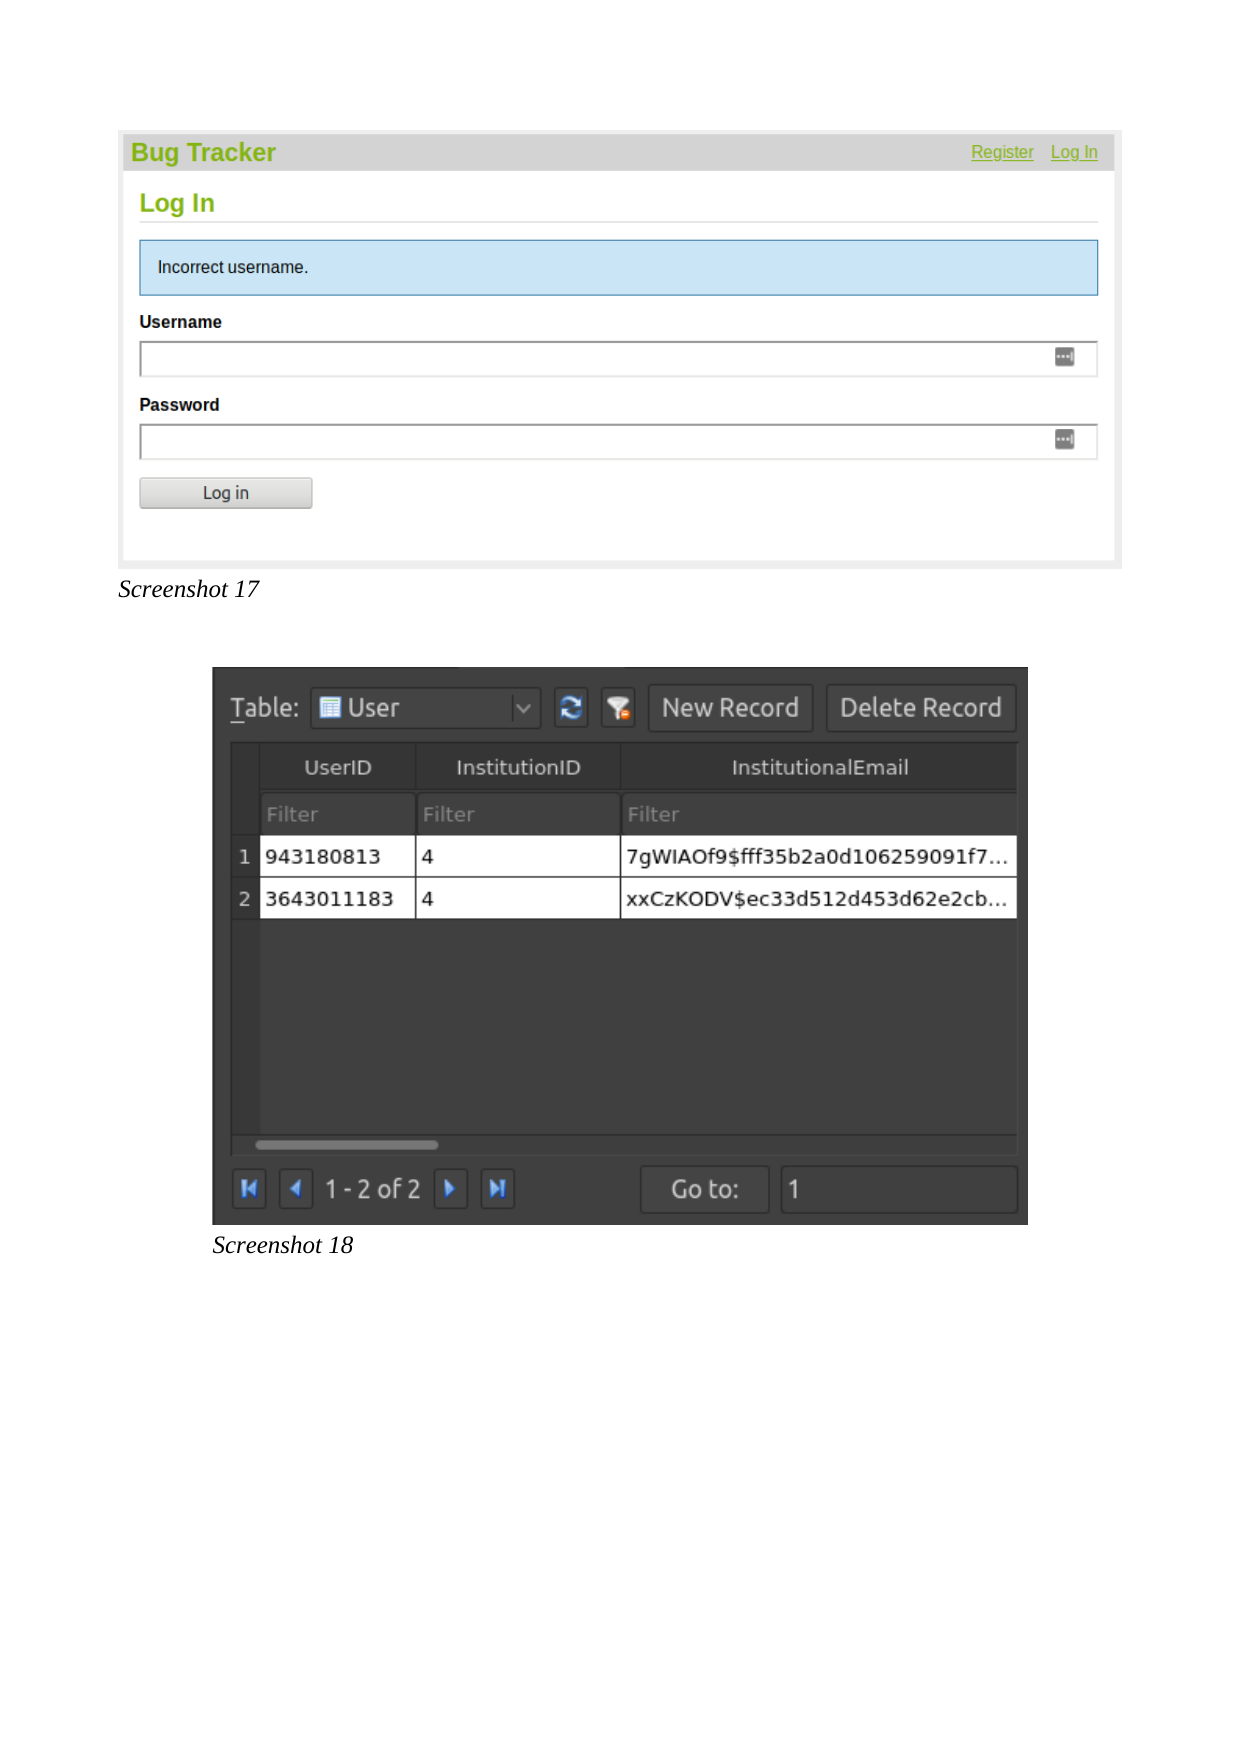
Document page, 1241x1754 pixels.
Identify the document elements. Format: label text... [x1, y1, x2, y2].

picture [118, 130, 1123, 569]
text Screenshot 18 [212, 1225, 1028, 1259]
picture [212, 667, 1028, 1225]
text Screenshot 17 [118, 569, 1122, 603]
